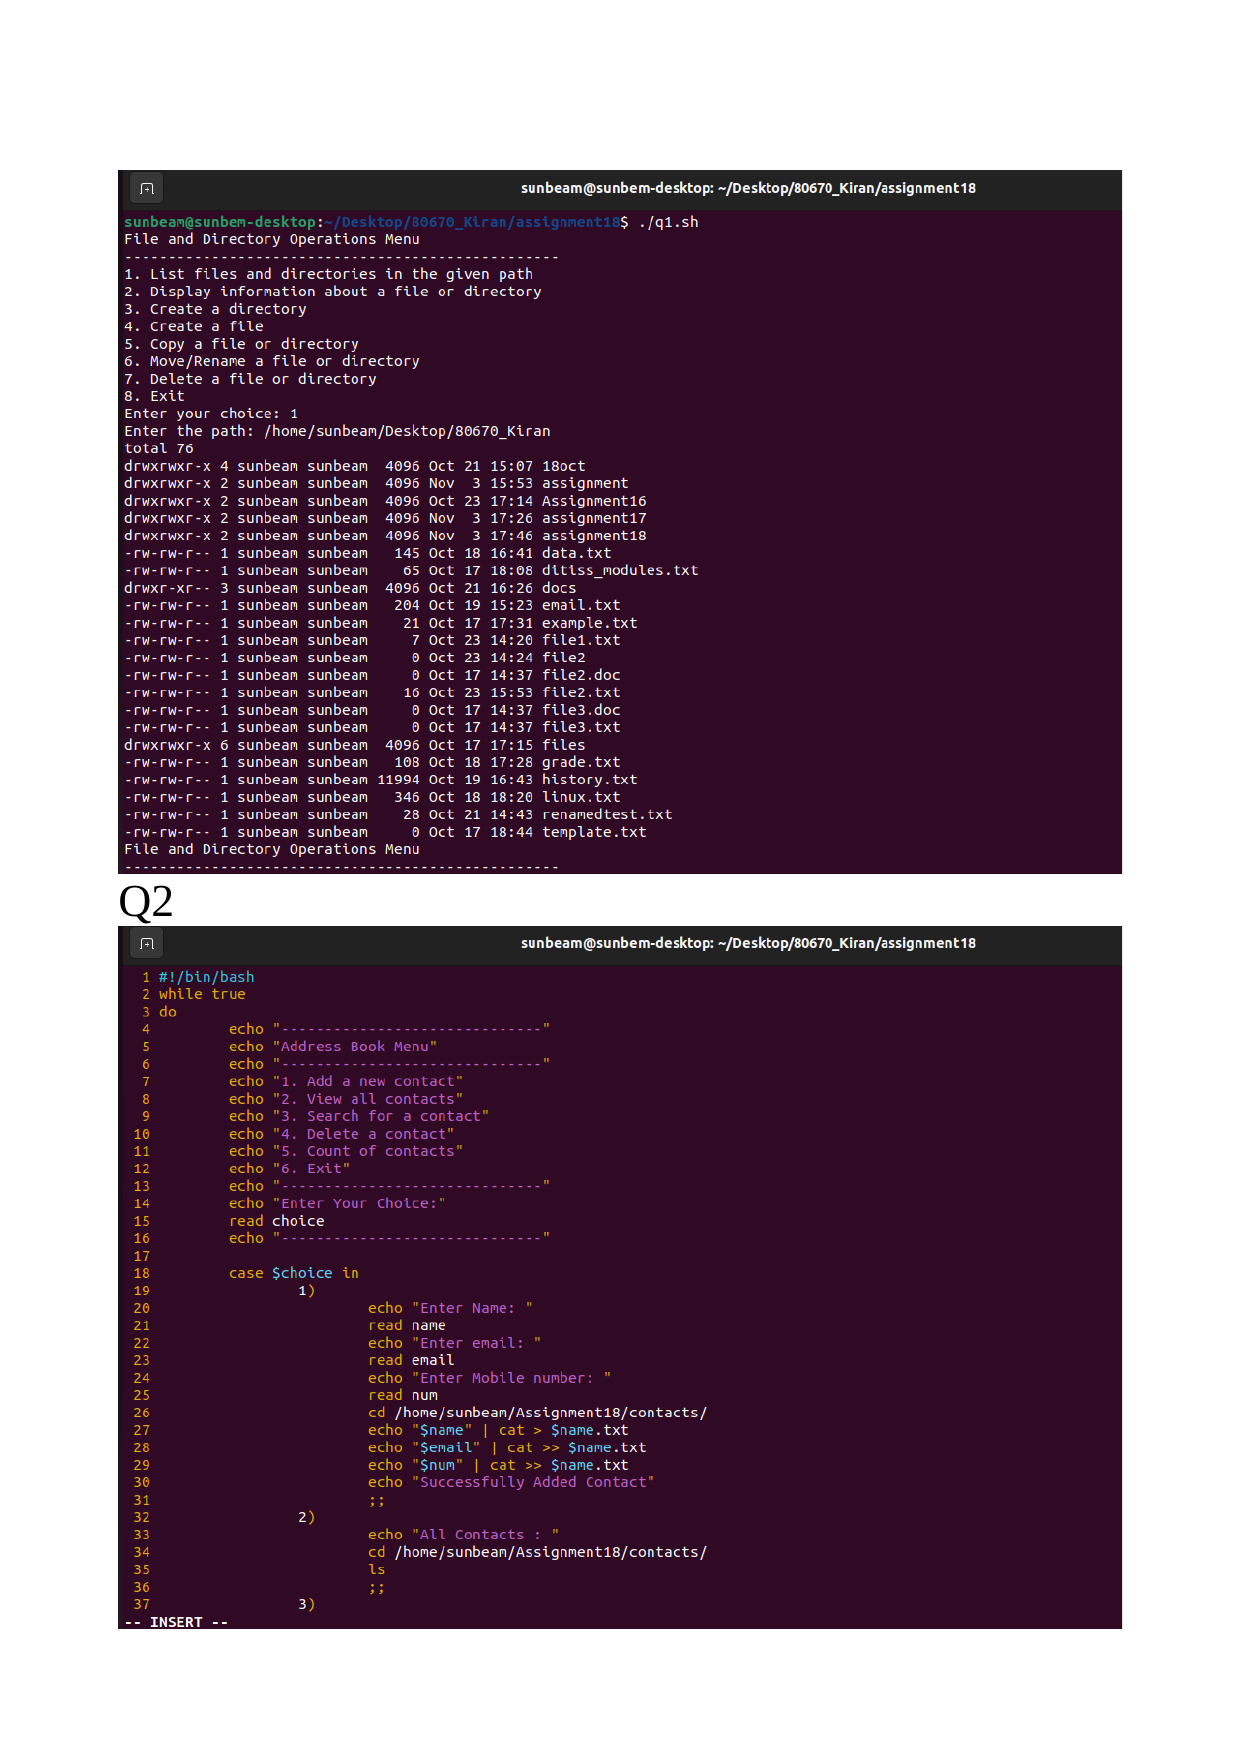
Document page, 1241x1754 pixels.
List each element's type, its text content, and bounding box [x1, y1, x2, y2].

picture [118, 170, 1123, 874]
picture [118, 926, 1123, 1629]
text Q2 [118, 874, 1122, 926]
